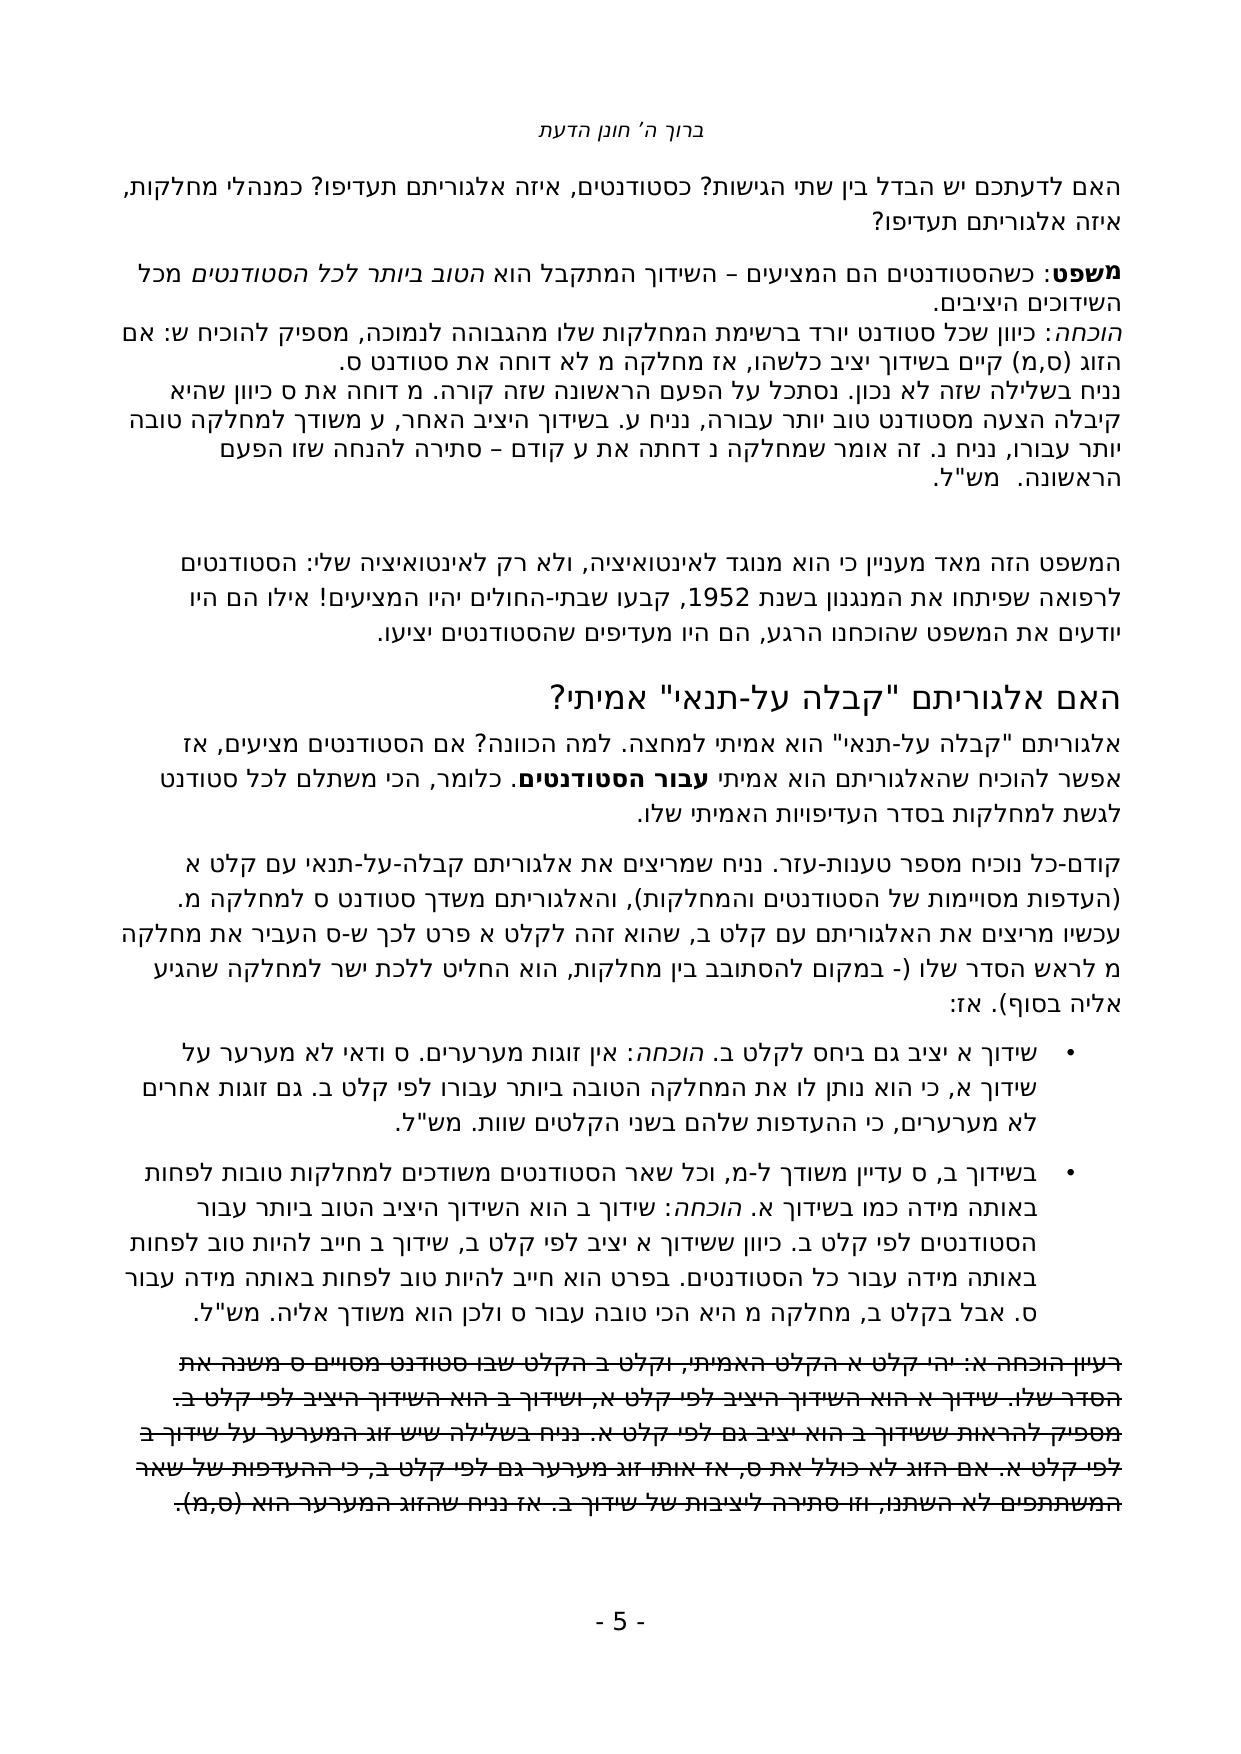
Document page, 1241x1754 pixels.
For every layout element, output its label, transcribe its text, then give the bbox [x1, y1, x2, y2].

text נניח בשלילה שזה לא נכון. נסתכל על הפעם הראשונה שזה קורה. מ דוחה את ס כיוון שהיא קיבלה הצעה מסטודנט טוב יותר עבורה, נניח ע. בשידוך היציב האחר, ע משודך למחלקה טובה יותר עבורו, נניח נ. זה אומר שמחלקה נ דחתה את ע קודם – סתירה להנחה שזו הפעם הראשונה. מש"ל. [118, 376, 1122, 493]
list שידוך א יציב גם ביחס לקלט ב. הוכחה: אין זוגות מערערים. ס ודאי לא מערער על שידוך א, כי הוא נותן לו את המחלקה הטובה ביותר עבורו לפי קלט ב. גם זוגות אחרים לא מערערים, כי ההעדפות שלהם בשני הקלטים שוות. מש"ל. [118, 1039, 1075, 1138]
text אלגוריתם "קבלה על-תנאי" הוא אמיתי למחצה. למה הכוונה? אם הסטודנטים מציעים, אז אפשר להוכיח שהאלגוריתם הוא אמיתי עבור הסטודנטים. כלומר, הכי משתלם לכל סטודנט לגשת למחלקות בסדר העדיפויות האמיתי שלו. [118, 729, 1122, 829]
text קודם-כל נוכיח מספר טענות-עזר. נניח שמריצים את אלגוריתם קבלה-על-תנאי עם קלט א (העדפות מסויימות של הסטודנטים והמחלקות), והאלגוריתם משדך סטודנט ס למחלקה מ. עכשיו מריצים את האלגוריתם עם קלט ב, שהוא זהה לקלט א פרט לכך ש-ס העביר את מחלקה מ לראש הסדר שלו (- במקום להסתובב בין מחלקות, הוא החליט ללכת ישר למחלקה שהגיע אליה בסוף). אז: [118, 849, 1122, 1018]
text האם לדעתכם יש הבדל בין שתי הגישות? כסטודנטים, איזה אלגוריתם תעדיפו? כמנהלי מחלקות, איזה אלגוריתם תעדיפו? [118, 172, 1122, 236]
text משפט: כשהסטודנטים הם המציעים – השידוך המתקבל הוא הטוב ביותר לכל הסטודנטים מכל השידוכים היציבים. [118, 256, 1122, 318]
text הוכחה: כיוון שכל סטודנט יורד ברשימת המחלקות שלו מהגבוהה לנמוכה, מספיק להוכיח ש: אם הזוג (ס,מ) קיים בשידוך יציב כלשהו, אז מחלקה מ לא דוחה את סטודנט ס. [118, 318, 1122, 376]
subtitle האם אלגוריתם "קבלה על-תנאי" אמיתי? [118, 678, 1122, 717]
text המשפט הזה מאד מעניין כי הוא מנוגד לאינטואיציה, ולא רק לאינטואיציה שלי: הסטודנטים לרפואה שפיתחו את המנגנון בשנת 1952, קבעו שבתי-החולים יהיו המציעים! אילו הם היו יודעים את המשפט שהוכחנו הרגע, הם היו מעדיפים שהסטודנטים יציעו. [118, 548, 1122, 647]
list בשידוך ב, ס עדיין משודך ל-מ, וכל שאר הסטודנטים משודכים למחלקות טובות לפחות באותה מידה כמו בשידוך א. הוכחה: שידוך ב הוא השידוך היציב הטוב ביותר עבור הסטודנטים לפי קלט ב. כיוון ששידוך א יציב לפי קלט ב, שידוך ב חייב להיות טוב לפחות באותה מידה עבור כל הסטודנטים. בפרט הוא חייב להיות טוב לפחות באותה מידה עבור ס. אבל בקלט ב, מחלקה מ היא הכי טובה עבור ס ולכן הוא משודך אליה. מש"ל. [118, 1158, 1075, 1327]
text רעיון הוכחה א: יהי קלט א הקלט האמיתי, וקלט ב הקלט שבו סטודנט מסויים ס משנה את הסדר שלו. שידוך א הוא השידוך היציב לפי קלט א, ושידוך ב הוא השידוך היציב לפי קלט ב. מספיק להראות ששידוך ב הוא יציב גם לפי קלט א. נניח בשלילה שיש זוג המערער על שידוך ב לפי קלט א. אם הזוג לא כולל את ס, אז אותו זוג מערער גם לפי קלט ב, כי ההעדפות של שאר המשתתפים לא השתנו, וזו סתירה ליציבות של שידוך ב. אז נניח שהזוג המערער הוא (ס,מ). [118, 1348, 1122, 1517]
